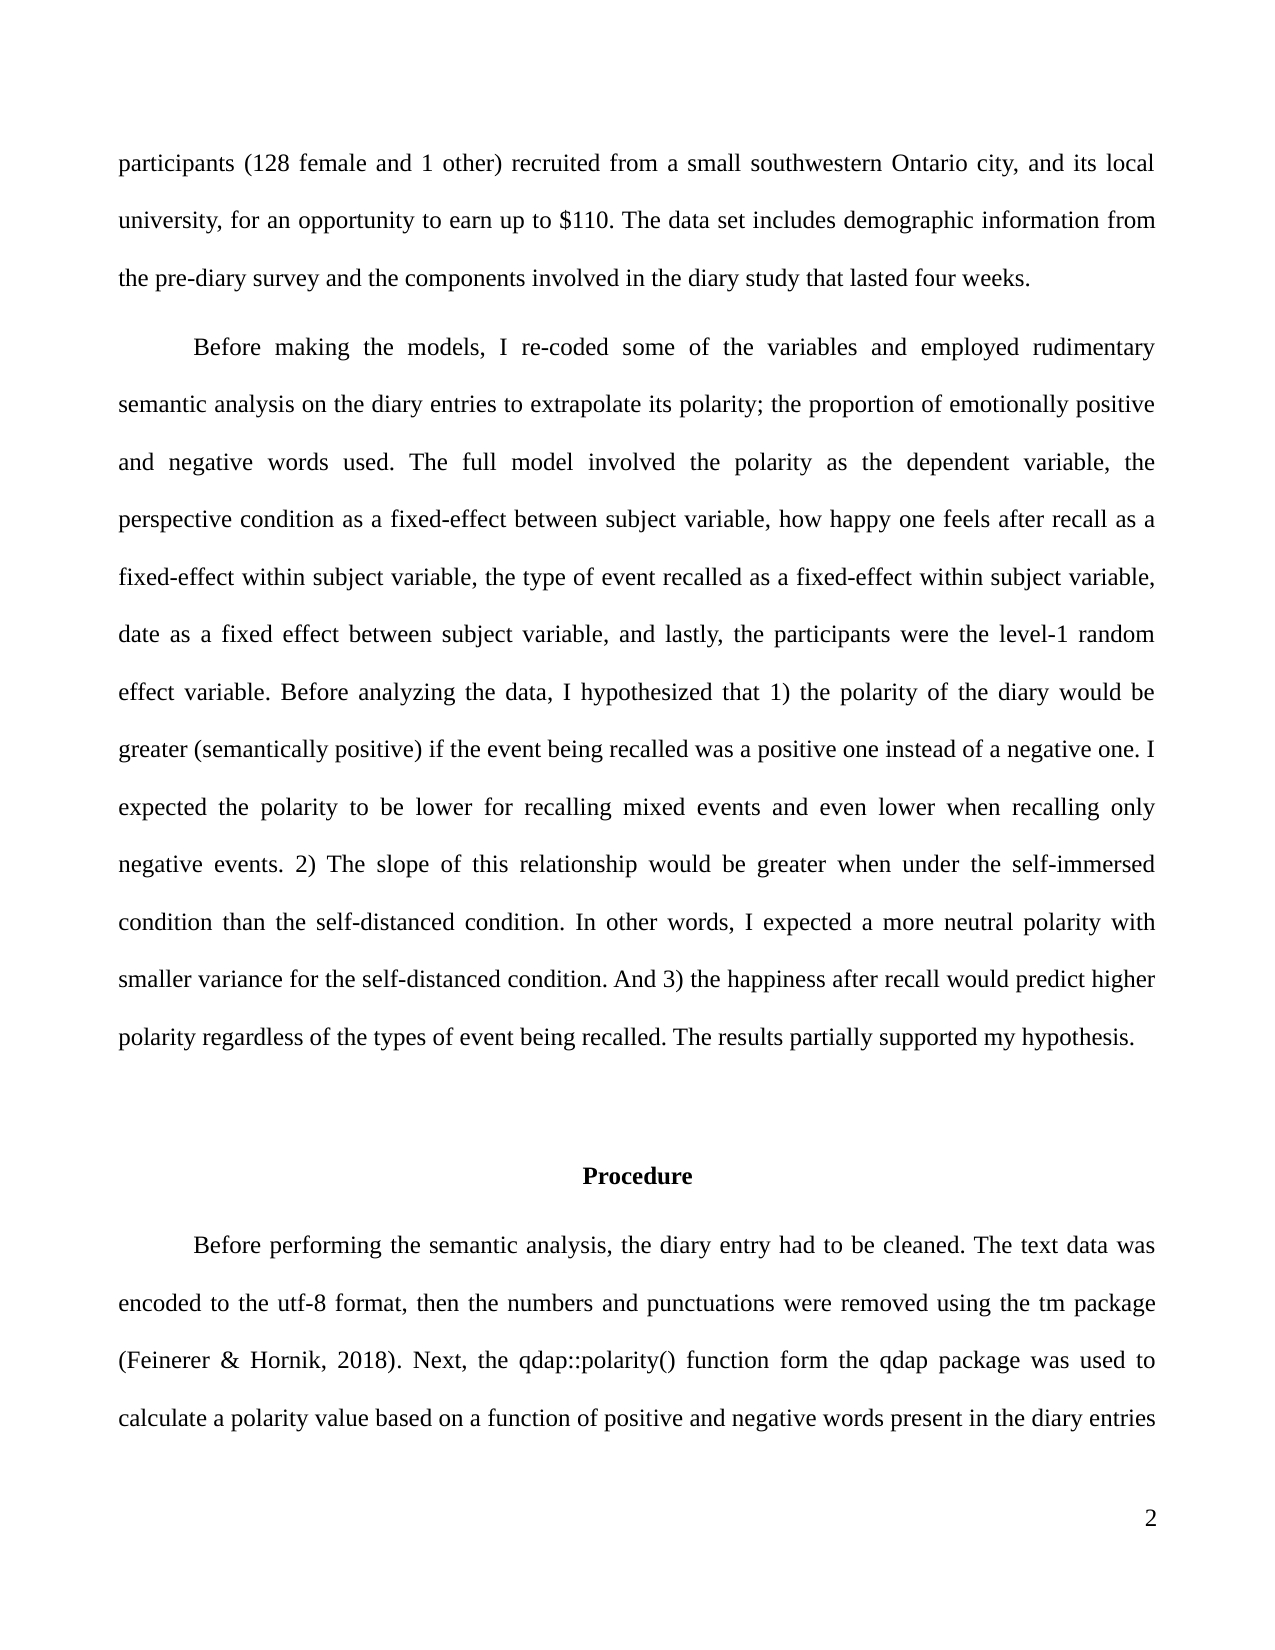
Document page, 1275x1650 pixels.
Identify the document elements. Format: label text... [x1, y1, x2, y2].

text participants (128 female and 1 other) recruited from a small southwestern Ontario city, and its local university, for an opportunity to earn up to $110. The data set includes demographic information from the pre-diary survey and the components involved in the diary study that lasted four weeks. [118, 148, 1157, 291]
text Before making the models, I re-coded some of the variables and employed rudimentary semantic analysis on the diary entries to extrapolate its polarity; the proportion of emotionally positive and negative words used. The full model involved the polarity as the dependent variable, the perspective condition as a fixed-effect between subject variable, how happy one feels after recall as a fixed-effect within subject variable, the type of event recalled as a fixed-effect within subject variable, date as a fixed effect between subject variable, and lastly, the participants were the level-1 random effect variable. Before analyzing the data, I hypothesized that 1) the polarity of the diary would be greater (semantically positive) if the event being recalled was a positive one instead of a negative one. I expected the polarity to be lower for recalling mixed events and even lower when recalling only negative events. 2) The slope of this relationship would be greater when under the self-immersed condition than the self-distanced condition. In other words, I expected a more neutral polarity with smaller variance for the self-distanced condition. And 3) the happiness after recall would predict higher polarity regardless of the types of event being recalled. The results partially supported my hypothesis. [118, 332, 1157, 1051]
text Before performing the semantic analysis, the diary entry had to be cleaned. The text data was encoded to the utf-8 format, then the numbers and punctuations were removed using the tm package (Feinerer & Hornik, 2018)⁠. Next, the qdap::polarity() function form the qdap package was used to calculate a polarity value based on a function of positive and negative words present in the diary entries [118, 1230, 1157, 1431]
text Procedure [118, 1161, 1157, 1189]
